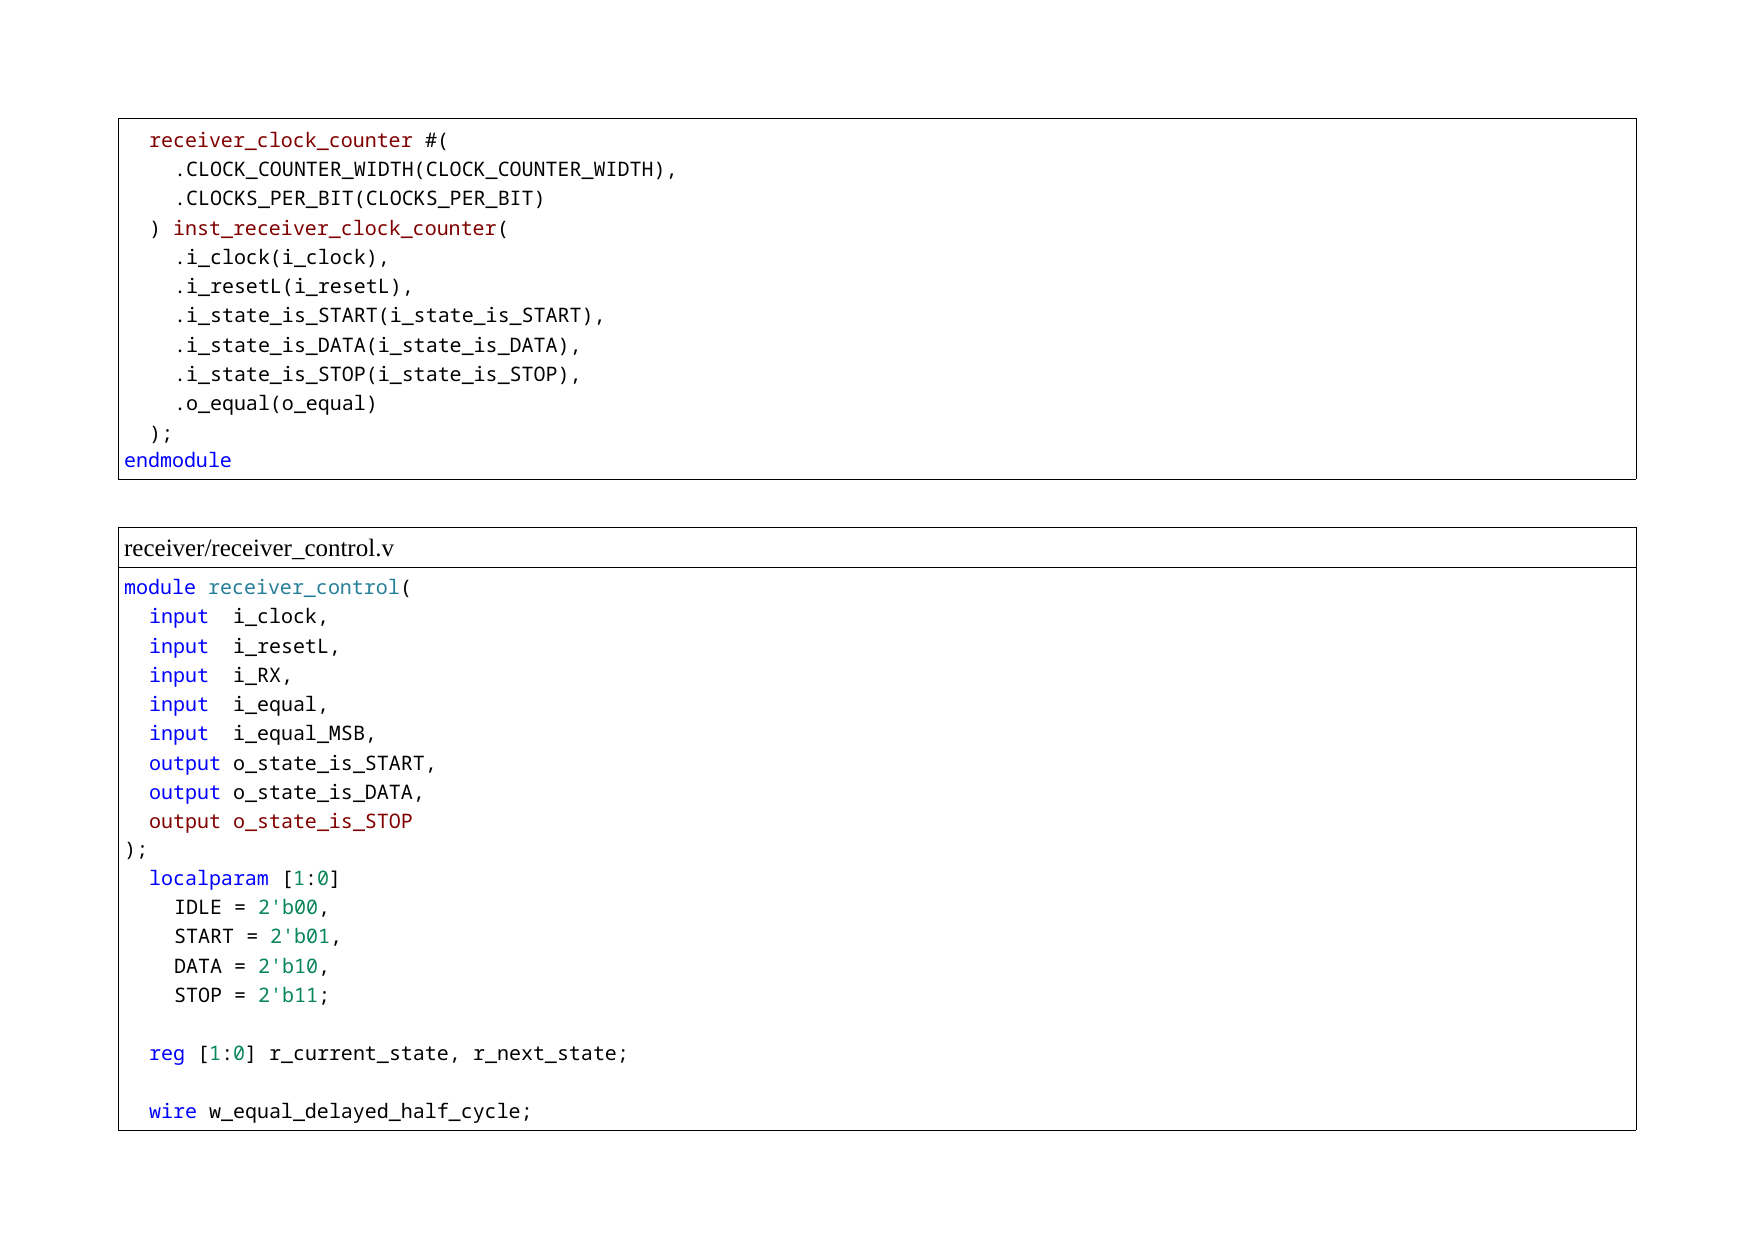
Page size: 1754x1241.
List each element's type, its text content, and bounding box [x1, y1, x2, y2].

table_header receiver/receiver_control.v [119, 528, 1636, 567]
table_cell module receiver_control( input i_clock, input i_resetL, input i_RX, input i_equal, input i_equal_MSB, output o_state_is_START, output o_state_is_DATA, output o_state_is_STOP ); localparam [1:0] IDLE = 2'b00, START = 2'b01, DATA = 2'b10, STOP = 2'b11; reg [1:0] r_current_state, r_next_state; wire w_equal_delayed_half_cycle; [119, 568, 1636, 1130]
table_cell receiver_clock_counter #( .CLOCK_COUNTER_WIDTH(CLOCK_COUNTER_WIDTH), .CLOCKS_PER_BIT(CLOCKS_PER_BIT) ) inst_receiver_clock_counter( .i_clock(i_clock), .i_resetL(i_resetL), .i_state_is_START(i_state_is_START), .i_state_is_DATA(i_state_is_DATA), .i_state_is_STOP(i_state_is_STOP), .o_equal(o_equal) ); endmodule [119, 119, 1636, 479]
